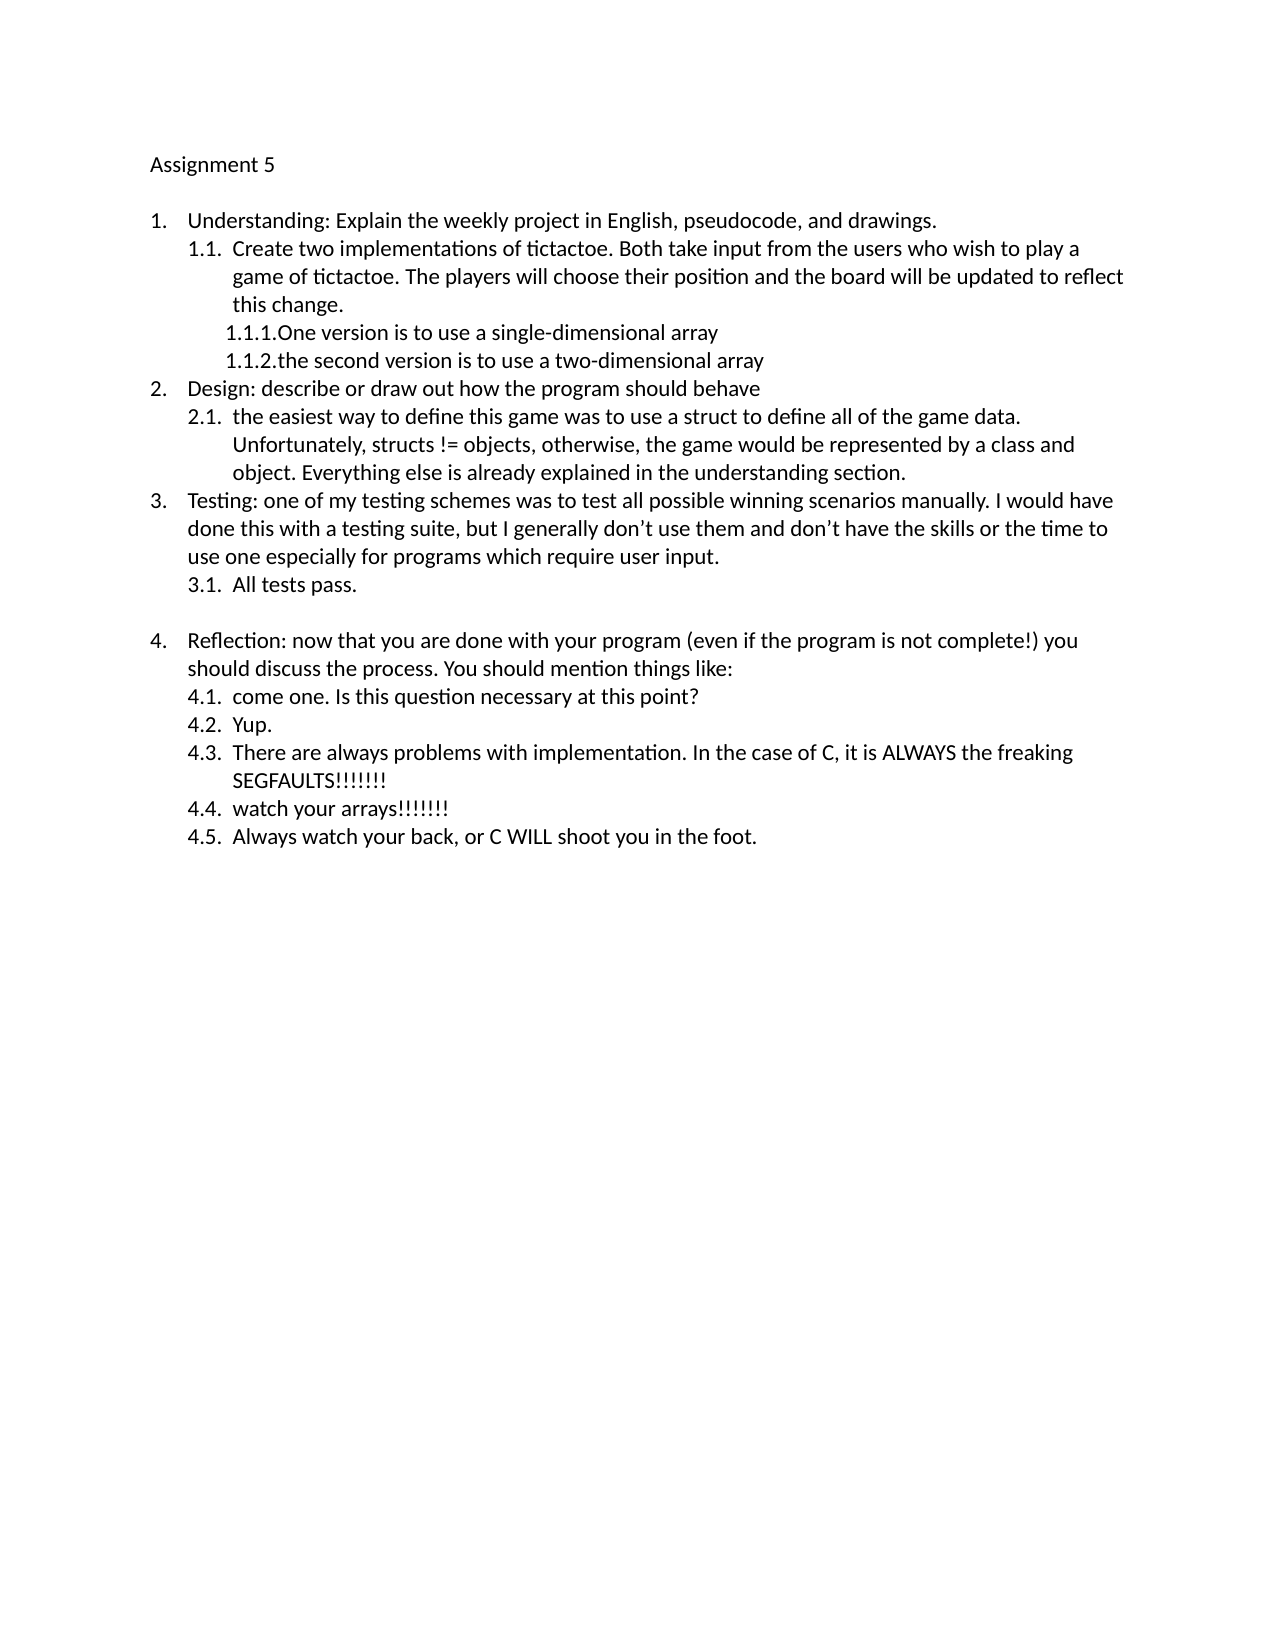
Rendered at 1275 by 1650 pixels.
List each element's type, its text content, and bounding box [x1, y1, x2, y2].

list the second version is to use a two-dimensional array [225, 346, 1125, 374]
list Design: describe or draw out how the program should behave [150, 374, 1125, 402]
list Reflection: now that you are done with your program (even if the program is not complete!) you should discuss the process. You should mention things like: [150, 626, 1125, 682]
text Assignment 5 [150, 150, 1125, 178]
list Create two implementations of tictactoe. Both take input from the users who wish to play a game of tictactoe. The players will choose their position and the board will be updated to reflect this change. [187, 234, 1125, 318]
list come one. Is this question necessary at this point? [187, 682, 1125, 710]
list There are always problems with implementation. In the case of C, it is ALWAYS the freaking SEGFAULTS!!!!!!! [187, 738, 1125, 794]
list Understanding: Explain the weekly project in English, pseudocode, and drawings. [150, 206, 1125, 234]
list the easiest way to define this game was to use a struct to define all of the game data. Unfortunately, structs != objects, otherwise, the game would be represented by a class and object. Everything else is already explained in the understanding section. [187, 402, 1125, 486]
list All tests pass. [187, 570, 1125, 598]
list Always watch your back, or C WILL shoot you in the foot. [187, 822, 1125, 851]
list One version is to use a single-dimensional array [225, 318, 1125, 346]
list Testing: one of my testing schemes was to test all possible winning scenarios manually. I would have done this with a testing suite, but I generally don’t use them and don’t have the skills or the time to use one especially for programs which require user input. [150, 486, 1125, 570]
list watch your arrays!!!!!!! [187, 794, 1125, 822]
list Yup. [187, 710, 1125, 738]
